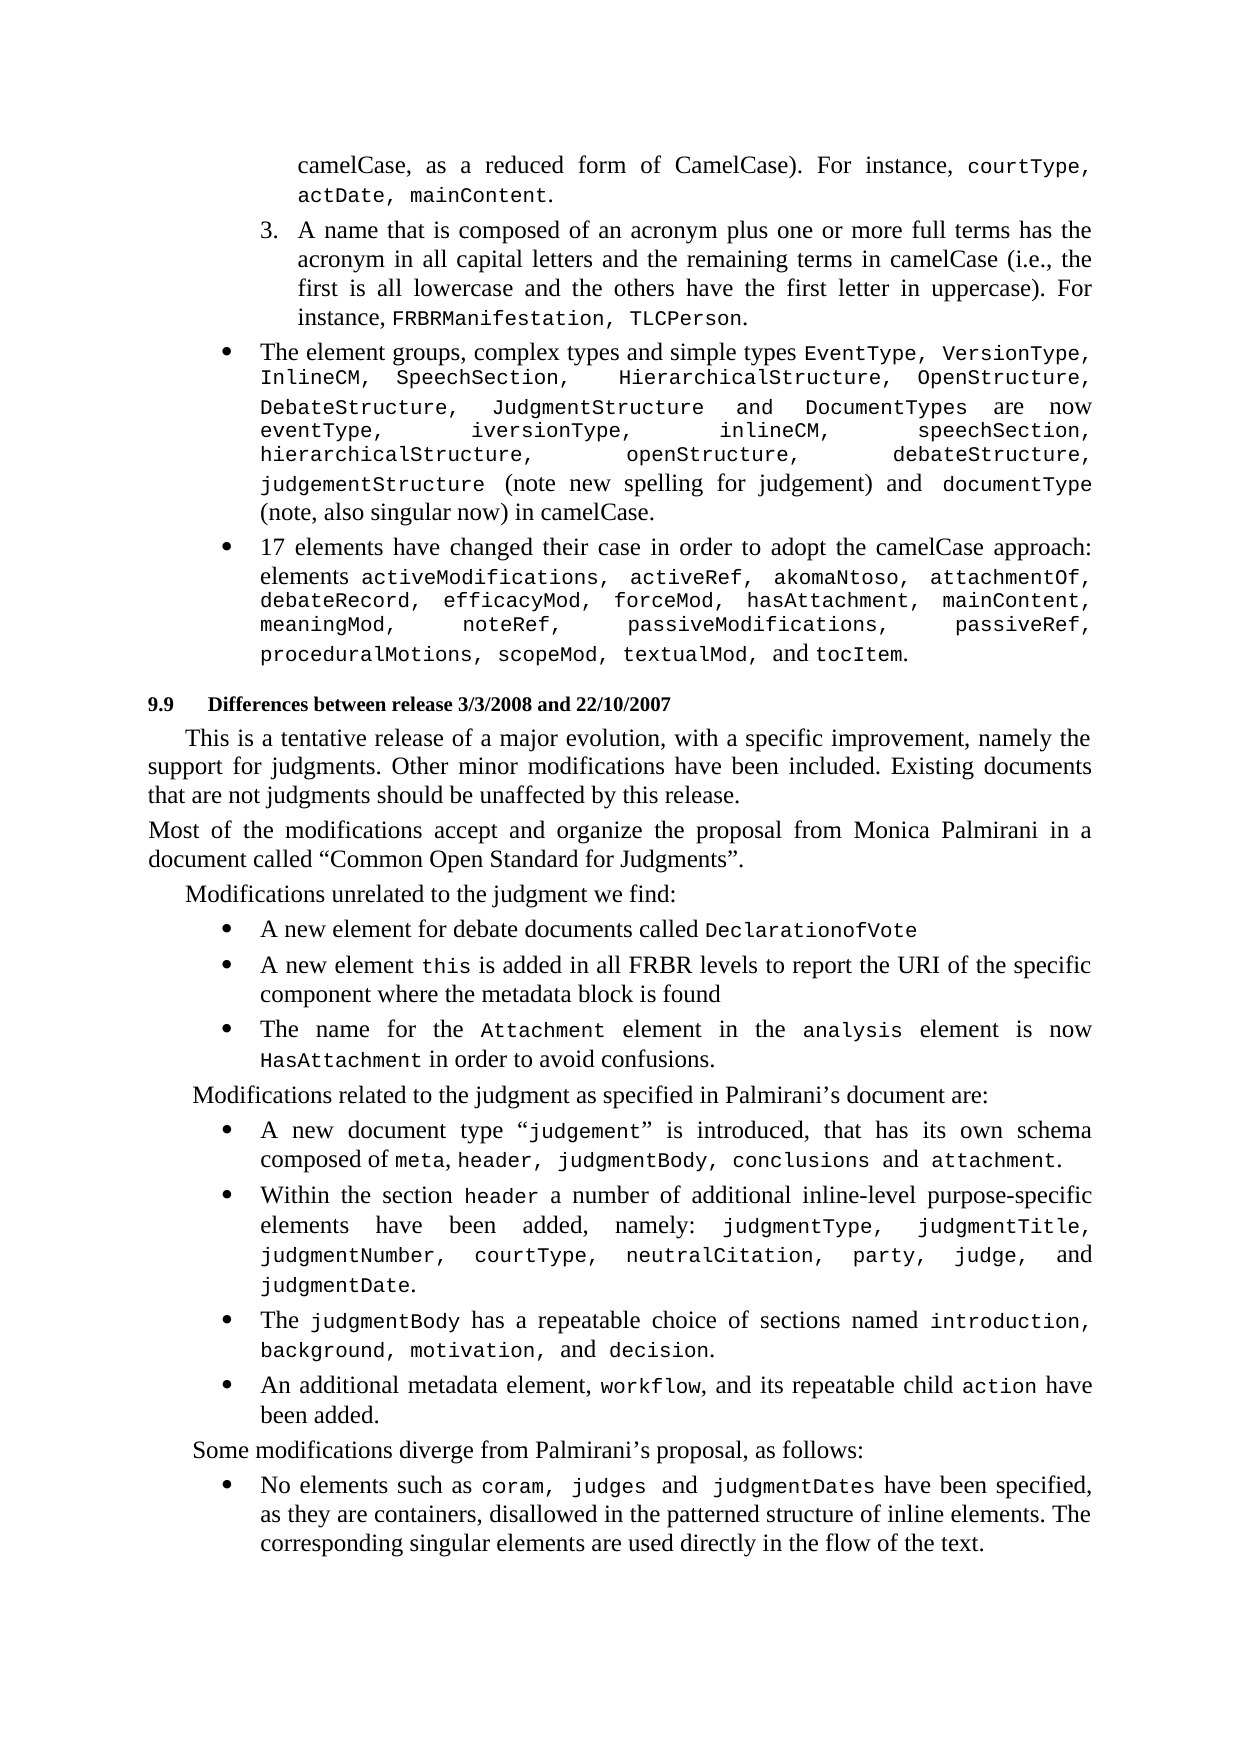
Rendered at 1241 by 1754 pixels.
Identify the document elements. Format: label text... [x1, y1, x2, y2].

list A name that is composed of an acronym plus one or more full terms has the acronym in all capital letters and the remaining terms in camelCase (i.e., the first is all lowercase and the others have the first letter in uppercase). For instance, FRBRManifestation, TLCPerson. [260, 215, 1092, 331]
subtitle Differences between release 3/3/2008 and 22/10/2007 [148, 692, 1092, 716]
text Most of the modifications accept and organize the proposal from Monica Palmirani in a document called “Common Open Standard for Judgments”. [148, 815, 1092, 873]
list An additional metadata element, workflow, and its repeatable child action have been added. [223, 1370, 1092, 1428]
list 17 elements have changed their case in order to adopt the camelCase approach: elements activeModifications, activeRef, akomaNtoso, attachmentOf, debateRecord, efficacyMod, forceMod, hasAttachment, mainContent, meaningMod, noteRef, passiveModifications, passiveRef, proceduralMotions, scopeMod, textualMod, and tocItem. [222, 532, 1092, 667]
list Within the section header a number of additional inline-level purpose-specific elements have been added, namely: judgmentType, judgmentTitle, judgmentNumber, courtType, neutralCitation, party, judge, and judgmentDate. [223, 1180, 1092, 1298]
list camelCase, as a reduced form of CamelCase). For instance, courtType, actDate, mainContent. [260, 150, 1092, 209]
text Some modifications diverge from Palmirani’s proposal, as follows: [148, 1435, 1092, 1463]
list A new element this is added in all FRBR levels to report the URI of the specific component where the metadata block is found [222, 950, 1092, 1008]
list The judgmentBody has a repeatable choice of sections named introduction, background, motivation, and decision. [223, 1305, 1092, 1364]
text This is a tentative release of a major evolution, with a specific improvement, namely the support for judgments. Other minor modifications have been included. Existing documents that are not judgments should be unaffected by this release. [148, 723, 1092, 809]
list The name for the Attachment element in the analysis element is now HasAttachment in order to avoid confusions. [222, 1014, 1092, 1073]
list The element groups, complex types and simple types EventType, VersionType, InlineCM, SpeechSection, HierarchicalStructure, OpenStructure, DebateStructure, JudgmentStructure and DocumentTypes are now eventType, iversionType, inlineCM, speechSection, hierarchicalStructure, openStructure, debateStructure, judgementStructure (note new spelling for judgement) and documentType (note, also singular now) in camelCase. [222, 337, 1092, 526]
list No elements such as coram, judges and judgmentDates have been specified, as they are containers, disallowed in the patterned structure of inline elements. The corresponding singular elements are used directly in the flow of the text. [223, 1470, 1092, 1557]
list A new element for debate documents called DeclarationofVote [222, 914, 1092, 943]
text Modifications unrelated to the judgment we find: [148, 879, 1092, 908]
text Modifications related to the judgment as specified in Palmirani’s document are: [148, 1080, 1092, 1108]
list A new document type “judgement” is introduced, that has its own schema composed of meta, header, judgmentBody, conclusions and attachment. [223, 1115, 1092, 1174]
